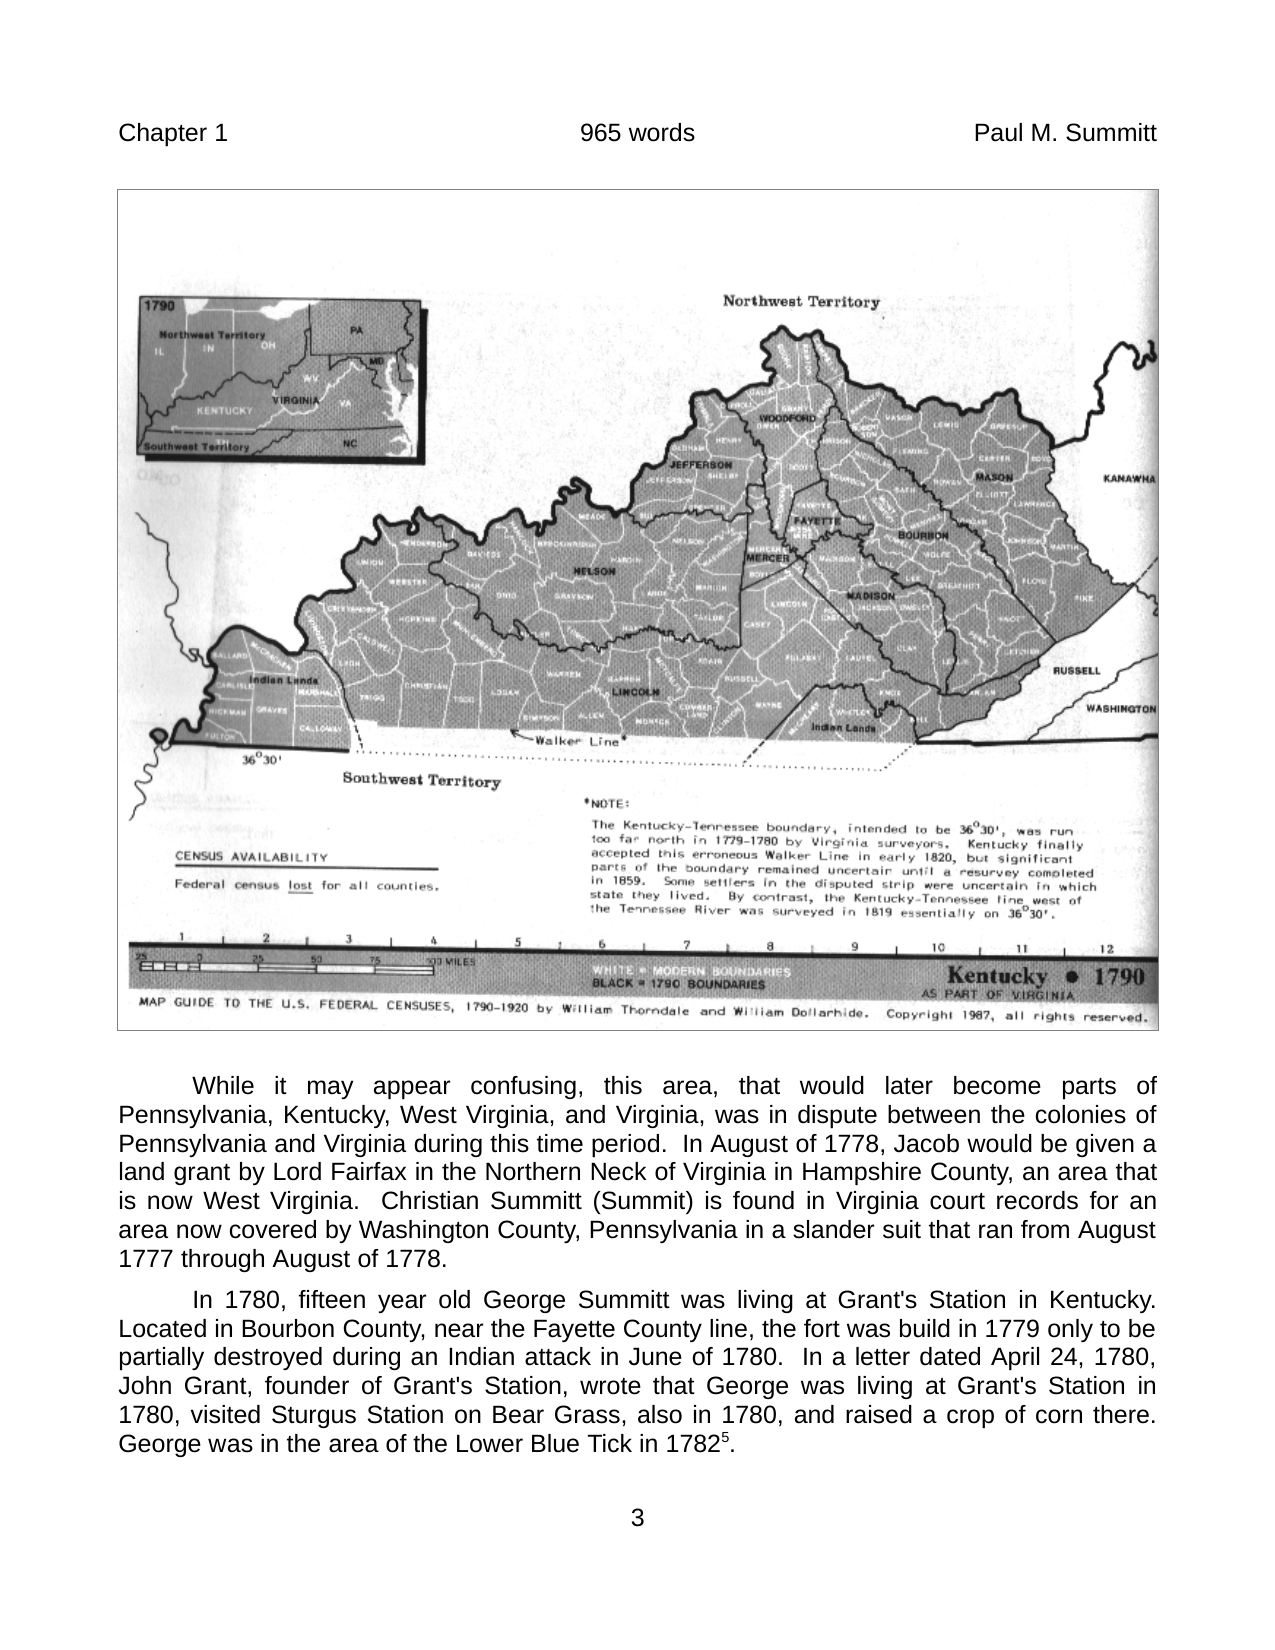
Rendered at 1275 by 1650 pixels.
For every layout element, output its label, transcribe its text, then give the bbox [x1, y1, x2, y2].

text In 1780, fifteen year old George Summitt was living at Grant's Station in Kentucky. Located in Bourbon County, near the Fayette County line, the fort was build in 1779 only to be partially destroyed during an Indian attack in June of 1780. In a letter dated April 24, 1780, John Grant, founder of Grant's Station, wrote that George was living at Grant's Station in 1780, visited Sturgus Station on Bear Grass, also in 1780, and raised a crop of corn there. George was in the area of the Lower Blue Tick in 17825. [118, 1285, 1157, 1457]
text While it may appear confusing, this area, that would later become parts of Pennsylvania, Kentucky, West Virginia, and Virginia, was in dispute between the colonies of Pennsylvania and Virginia during this time period. In August of 1778, Jacob would be given a land grant by Lord Fairfax in the Northern Neck of Virginia in Hampshire County, an area that is now West Virginia. Christian Summitt (Summit) is found in Virginia court records for an area now covered by Washington County, Pennsylvania in a slander suit that ran from August 1777 through August of 1778. [118, 1071, 1157, 1272]
picture [118, 190, 1158, 1030]
